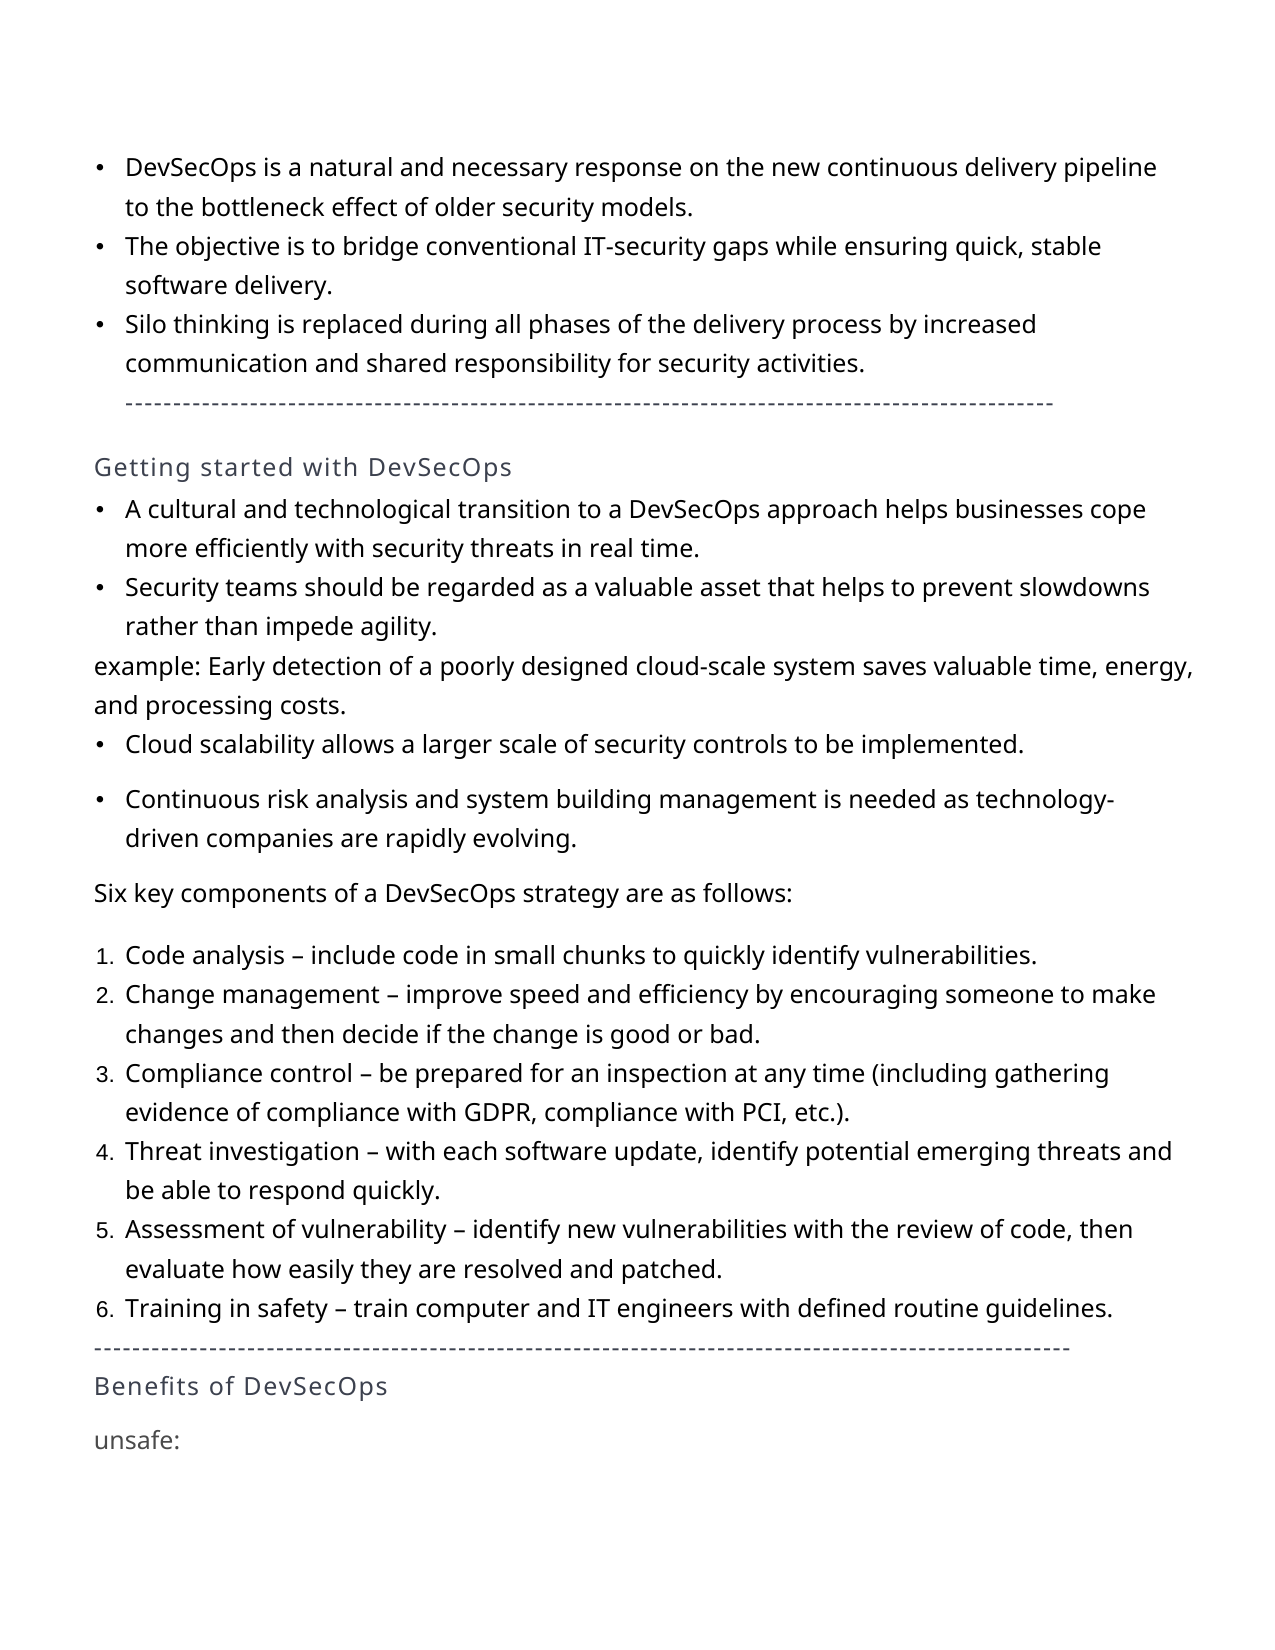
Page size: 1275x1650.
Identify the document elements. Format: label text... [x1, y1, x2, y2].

list A cultural and technological transition to a DevSecOps approach helps businesses cope more efficiently with security threats in real time. [96, 492, 1178, 565]
list Continuous risk analysis and system building management is needed as technology-driven companies are rapidly evolving. [96, 781, 1178, 854]
list The objective is to bridge conventional IT-security gaps while ensuring quick, stable software delivery. [96, 228, 1178, 302]
list Threat investigation – with each software update, identify potential emerging threats and be able to respond quickly. [96, 1134, 1178, 1207]
subtitle Getting started with DevSecOps [94, 449, 1209, 483]
list Training in safety – train computer and IT engineers with defined routine guidelines. [96, 1290, 1178, 1324]
text unsafe: [94, 1422, 1209, 1457]
text ------------------------------------------------------------------------------------------------------ Benefits of DevSecOps [94, 1329, 1209, 1403]
list DevSecOps is a natural and necessary response on the new continuous delivery pipeline to the bottleneck effect of older security models. [96, 150, 1178, 223]
text Six key components of a DevSecOps strategy are as follows: [94, 875, 1209, 909]
list Compliance control – be prepared for an inspection at any time (including gathering evidence of compliance with GDPR, compliance with PCI, etc.). [96, 1055, 1178, 1129]
list Cloud scalability allows a larger scale of security controls to be implemented. [96, 727, 1178, 761]
list Security teams should be regarded as a valuable asset that helps to prevent slowdowns rather than impede agility. [96, 570, 1178, 643]
list Change management – improve speed and efficiency by encouraging someone to make changes and then decide if the change is good or bad. [96, 977, 1178, 1050]
list ------------------------------------------------------------------------------------------------- [96, 385, 1178, 419]
list Code analysis – include code in small chunks to quickly identify vulnerabilities. [96, 938, 1178, 972]
list Silo thinking is replaced during all phases of the delivery process by increased communication and shared responsibility for security activities. [96, 307, 1178, 380]
list Assessment of vulnerability – identify new vulnerabilities with the review of code, then evaluate how easily they are resolved and patched. [96, 1212, 1178, 1285]
text example: Early detection of a poorly designed cloud-scale system saves valuable time, energy, and processing costs. [94, 648, 1209, 721]
